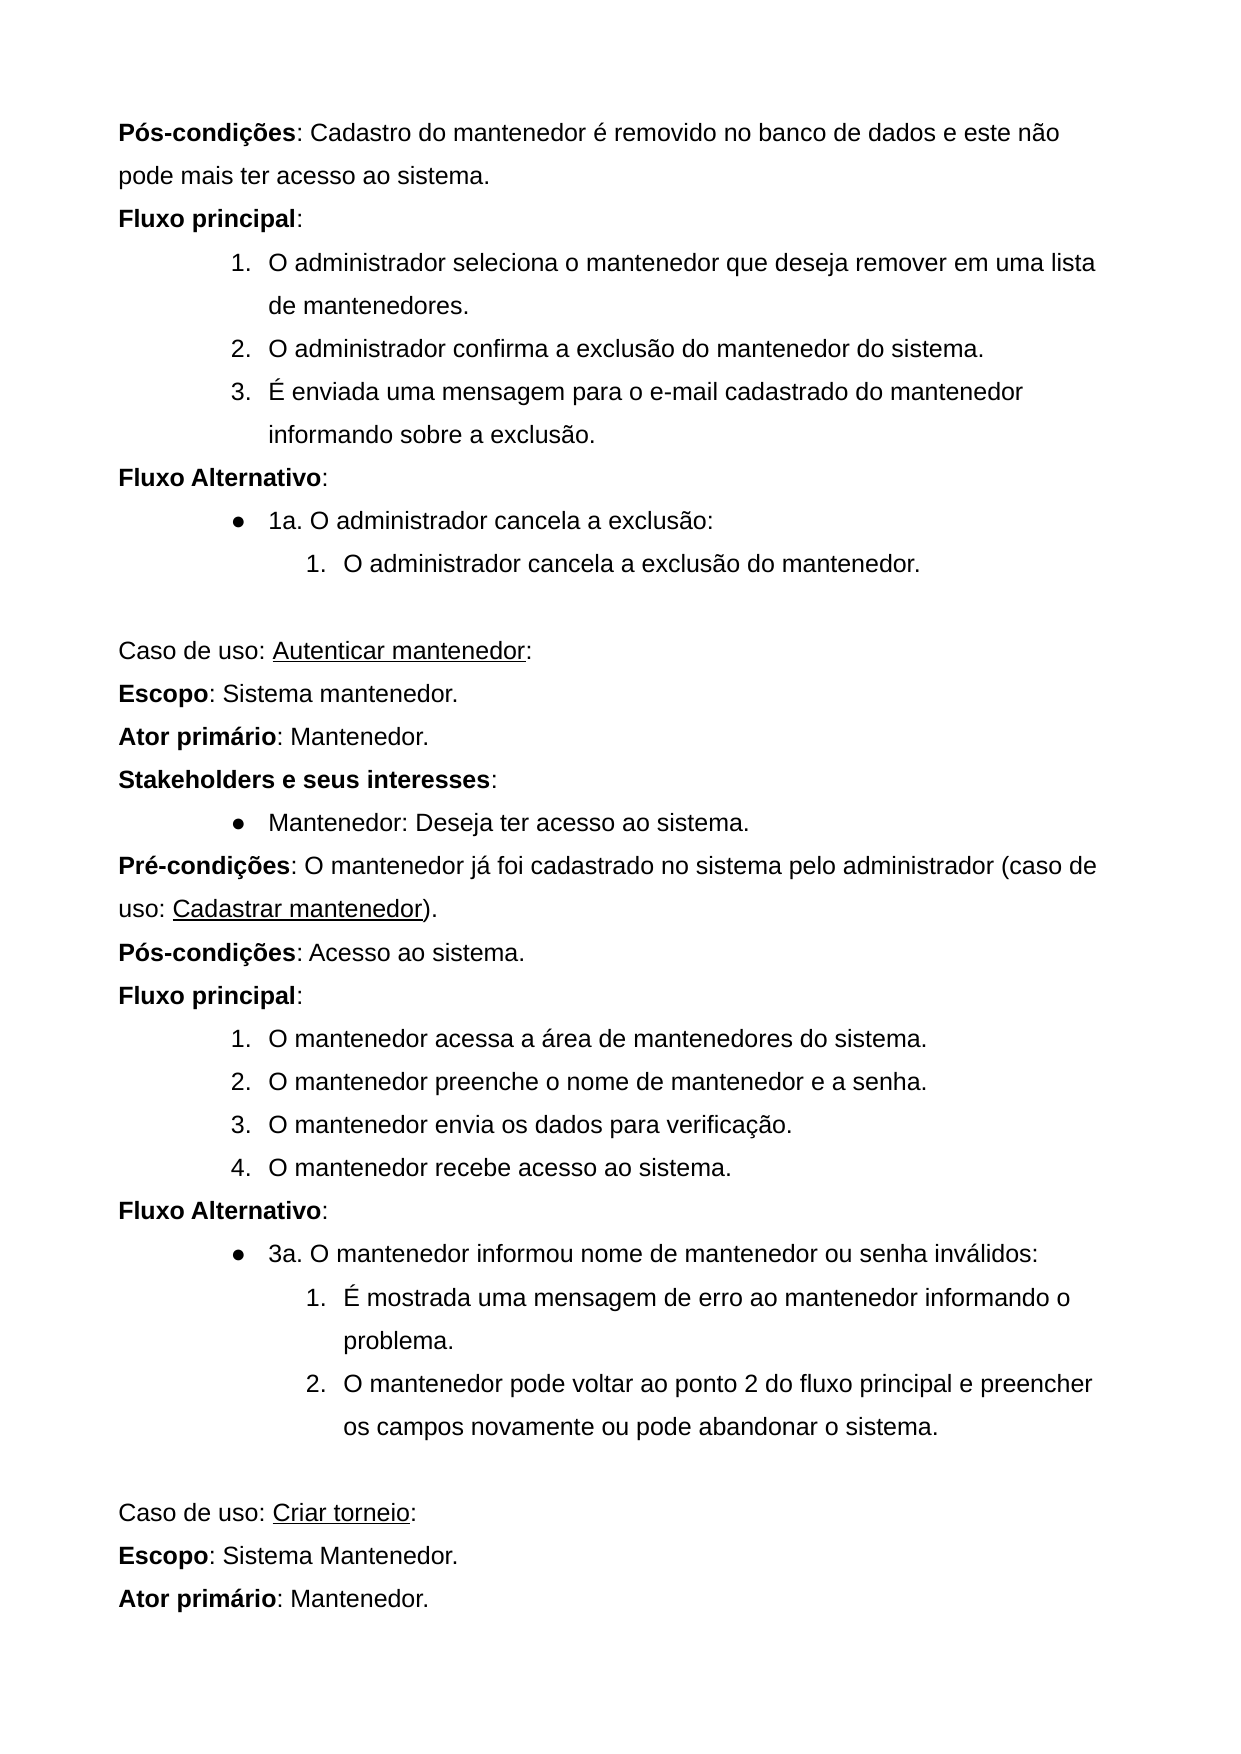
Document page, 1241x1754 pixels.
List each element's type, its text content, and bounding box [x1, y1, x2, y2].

text Fluxo principal: [118, 204, 1122, 233]
text Pós-condições: Cadastro do mantenedor é removido no banco de dados e este não pode mais ter acesso ao sistema. [118, 118, 1122, 190]
text Pré-condições: O mantenedor já foi cadastrado no sistema pelo administrador (caso de uso: Cadastrar mantenedor). [118, 851, 1122, 923]
list É mostrada uma mensagem de erro ao mantenedor informando o problema. [306, 1282, 1122, 1354]
list 3a. O mantenedor informou nome de mantenedor ou senha inválidos: [231, 1239, 1122, 1268]
list É enviada uma mensagem para o e-mail cadastrado do mantenedor informando sobre a exclusão. [231, 377, 1122, 449]
text Ator primário: Mantenedor. [118, 722, 1122, 751]
text Fluxo Alternativo: [118, 1196, 1122, 1225]
text Pós-condições: Acesso ao sistema. [118, 937, 1122, 966]
list Mantenedor: Deseja ter acesso ao sistema. [231, 808, 1122, 837]
text Ator primário: Mantenedor. [118, 1584, 1122, 1613]
list O mantenedor preenche o nome de mantenedor e a senha. [231, 1067, 1122, 1096]
text Fluxo Alternativo: [118, 463, 1122, 492]
list O mantenedor recebe acesso ao sistema. [231, 1153, 1122, 1182]
list 1a. O administrador cancela a exclusão: [231, 506, 1122, 535]
text Fluxo principal: [118, 981, 1122, 1009]
text Stakeholders e seus interesses: [118, 765, 1122, 794]
list O mantenedor acessa a área de mantenedores do sistema. [231, 1024, 1122, 1052]
list O administrador confirma a exclusão do mantenedor do sistema. [231, 334, 1122, 362]
text Escopo: Sistema Mantenedor. [118, 1541, 1122, 1570]
text Caso de uso: Autenticar mantenedor: [118, 636, 1122, 664]
list O administrador seleciona o mantenedor que deseja remover em uma lista de mantenedores. [231, 247, 1122, 319]
text Caso de uso: Criar torneio: [118, 1498, 1122, 1527]
list O mantenedor envia os dados para verificação. [231, 1110, 1122, 1139]
list O administrador cancela a exclusão do mantenedor. [306, 549, 1122, 578]
text Escopo: Sistema mantenedor. [118, 679, 1122, 707]
list O mantenedor pode voltar ao ponto 2 do fluxo principal e preencher os campos novamente ou pode abandonar o sistema. [306, 1369, 1122, 1441]
